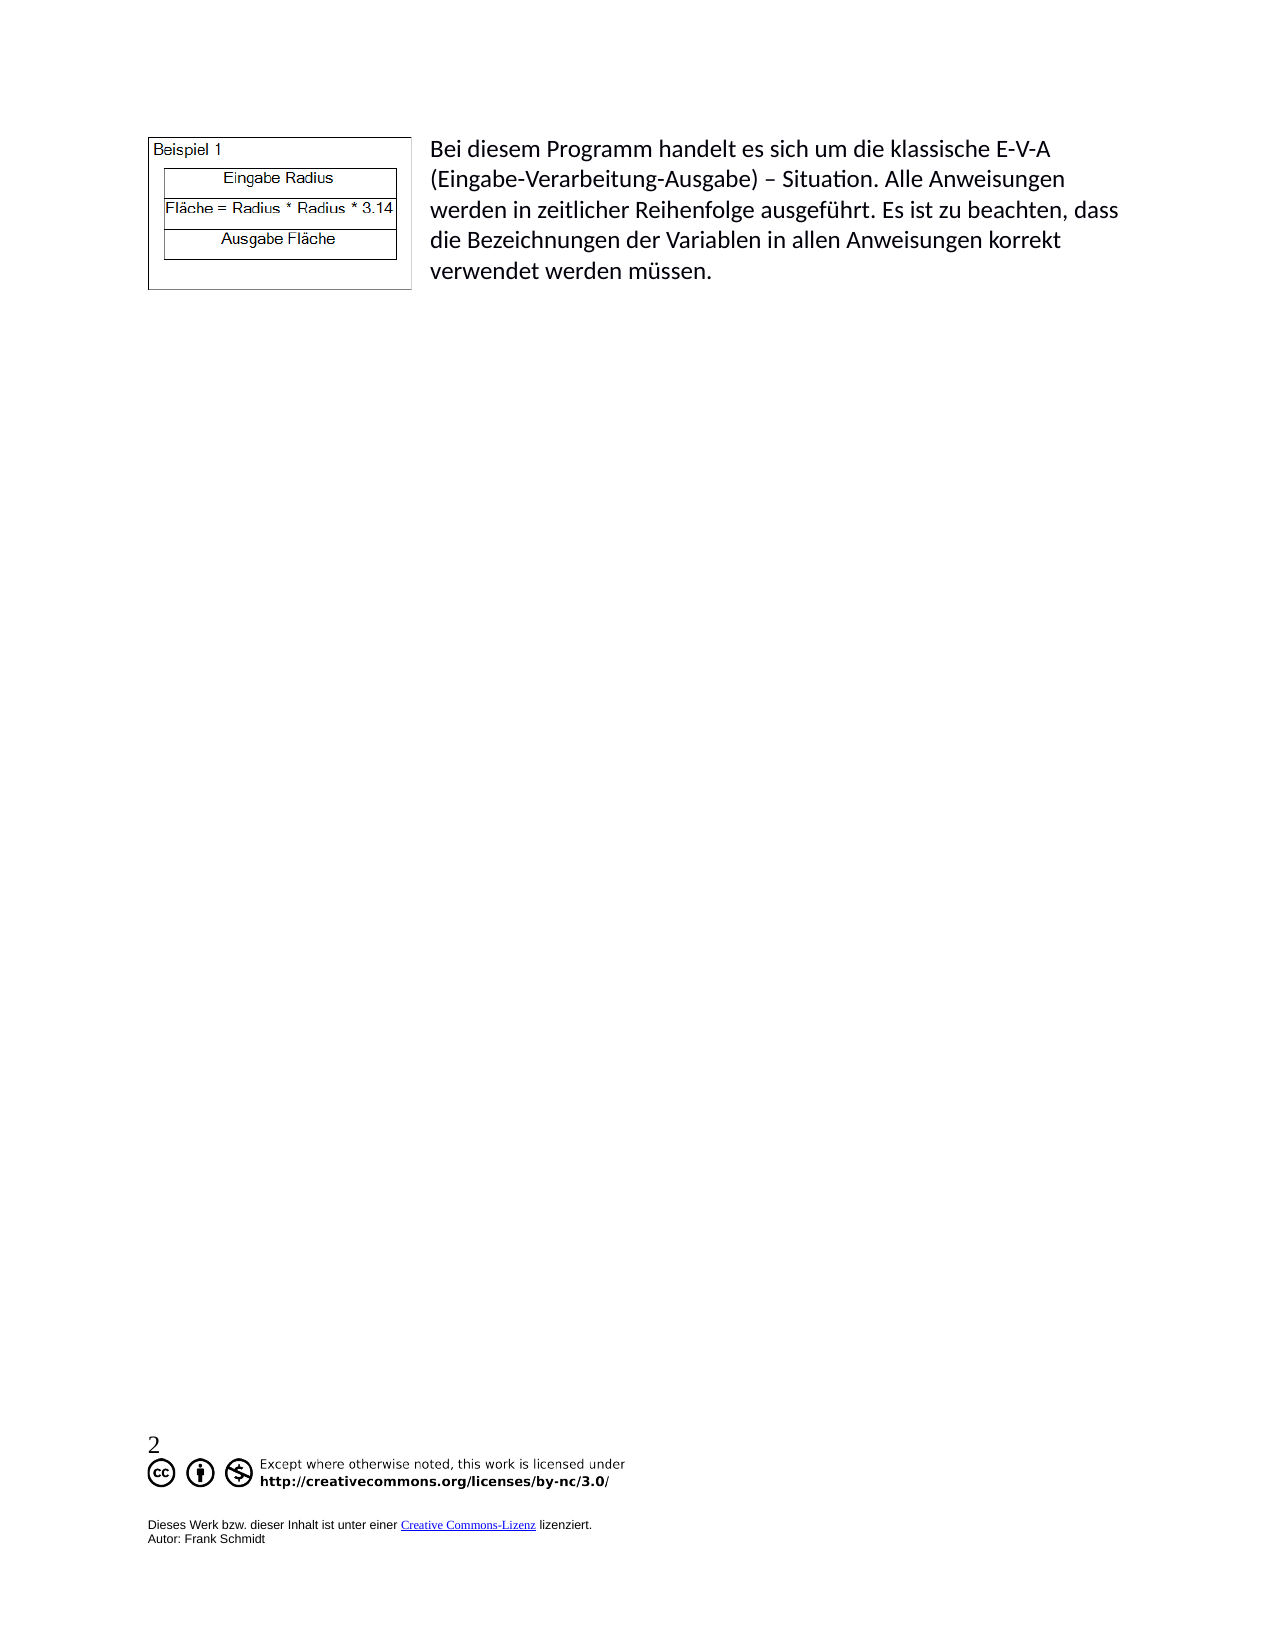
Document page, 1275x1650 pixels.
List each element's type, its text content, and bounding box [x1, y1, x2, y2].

text Bei diesem Programm handelt es sich um die klassische E-V-A (Eingabe-Verarbeitung-Ausgabe) – Situation. Alle Anweisungen werden in zeitlicher Reihenfolge ausgeführt. Es ist zu beachten, dass die Bezeichnungen der Variablen in allen Anweisungen korrekt verwendet werden müssen. [148, 133, 1127, 286]
picture [147, 1458, 625, 1489]
picture [147, 136, 412, 290]
